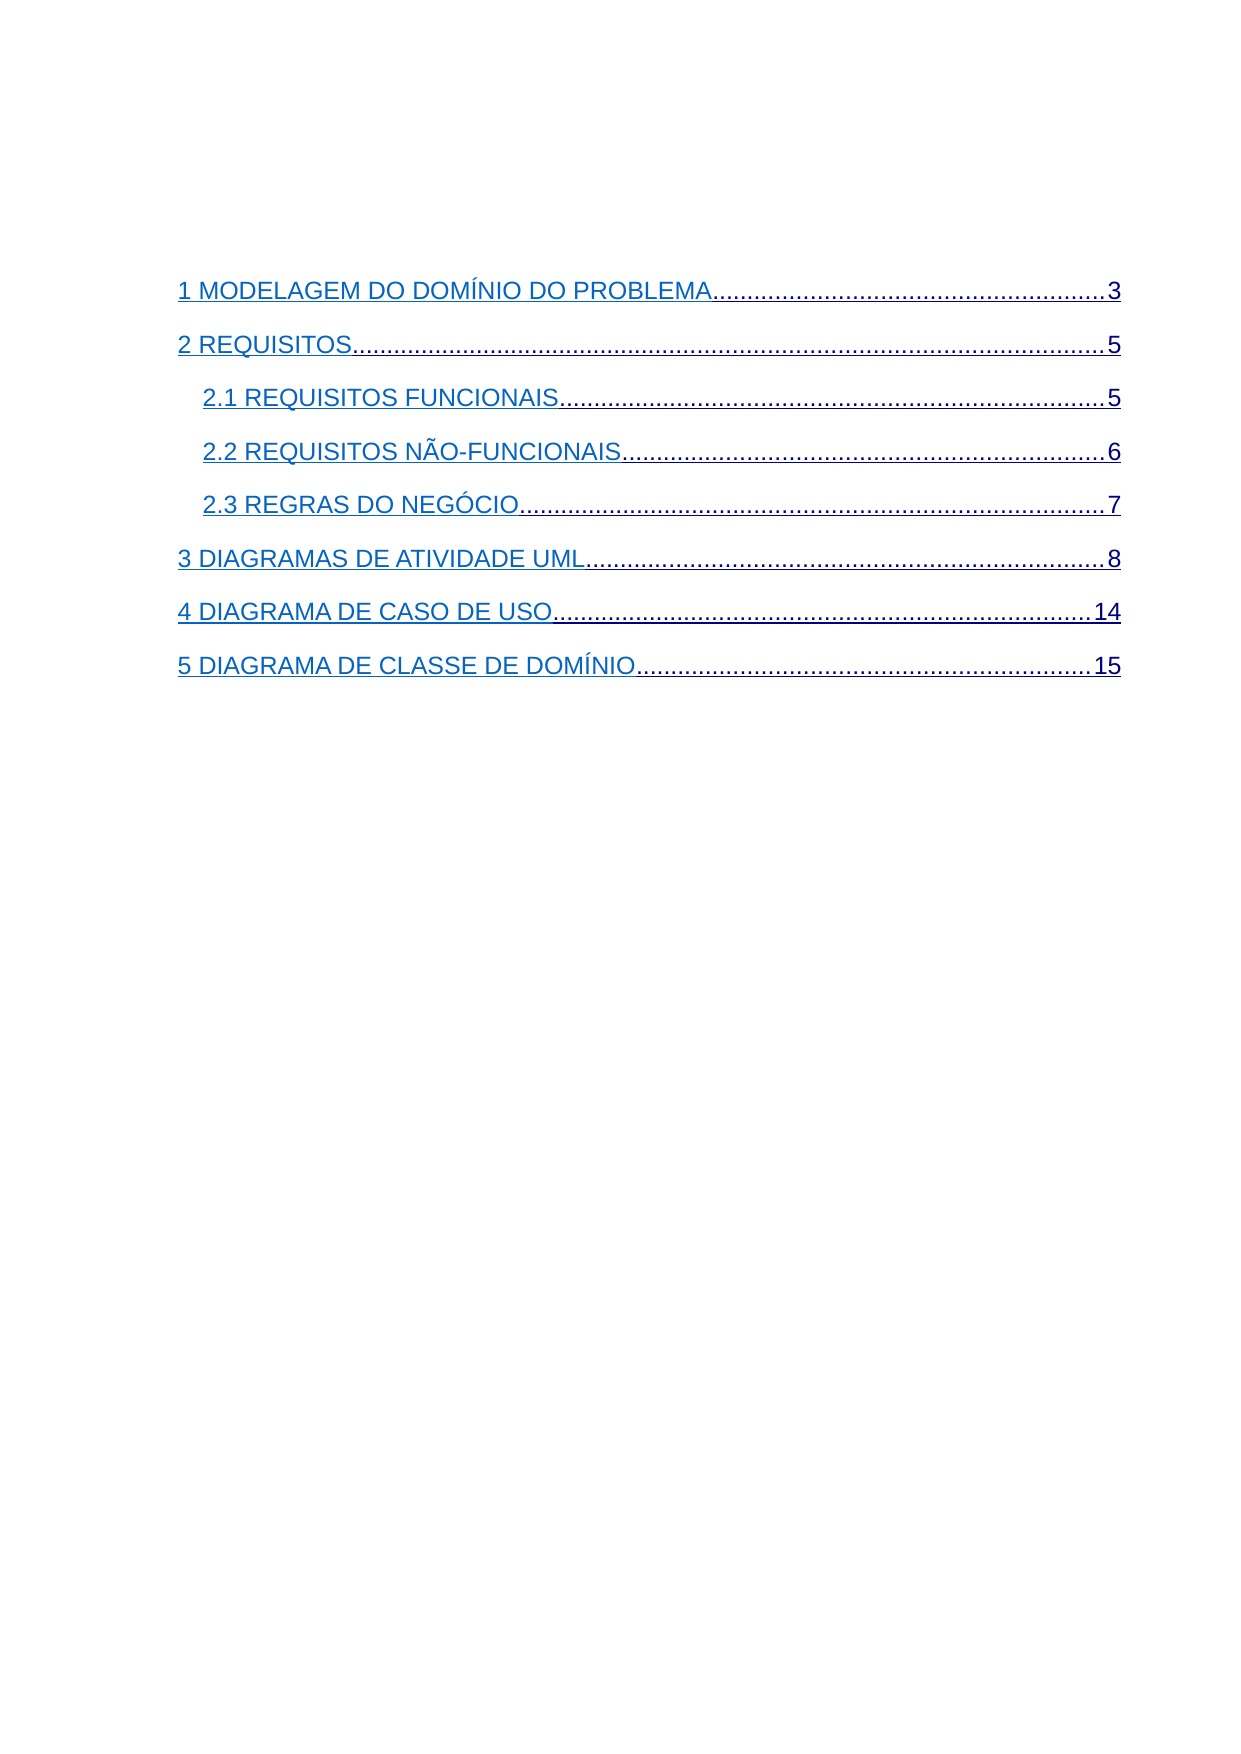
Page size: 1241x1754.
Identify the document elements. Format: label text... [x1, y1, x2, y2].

text 2.2 REQUISITOS NÃO-FUNCIONAIS 6 [202, 437, 1122, 465]
text 4 DIAGRAMA DE CASO DE USO 14 [177, 597, 1122, 626]
text 2 REQUISITOS 5 [177, 329, 1122, 358]
text 2.1 REQUISITOS FUNCIONAIS 5 [202, 383, 1122, 412]
text 5 DIAGRAMA DE CLASSE DE DOMÍNIO 15 [177, 651, 1122, 679]
text 1 MODELAGEM DO DOMÍNIO DO PROBLEMA 3 [177, 276, 1122, 305]
text 3 DIAGRAMAS DE ATIVIDADE UML 8 [177, 544, 1122, 572]
text 2.3 REGRAS DO NEGÓCIO 7 [202, 490, 1122, 519]
